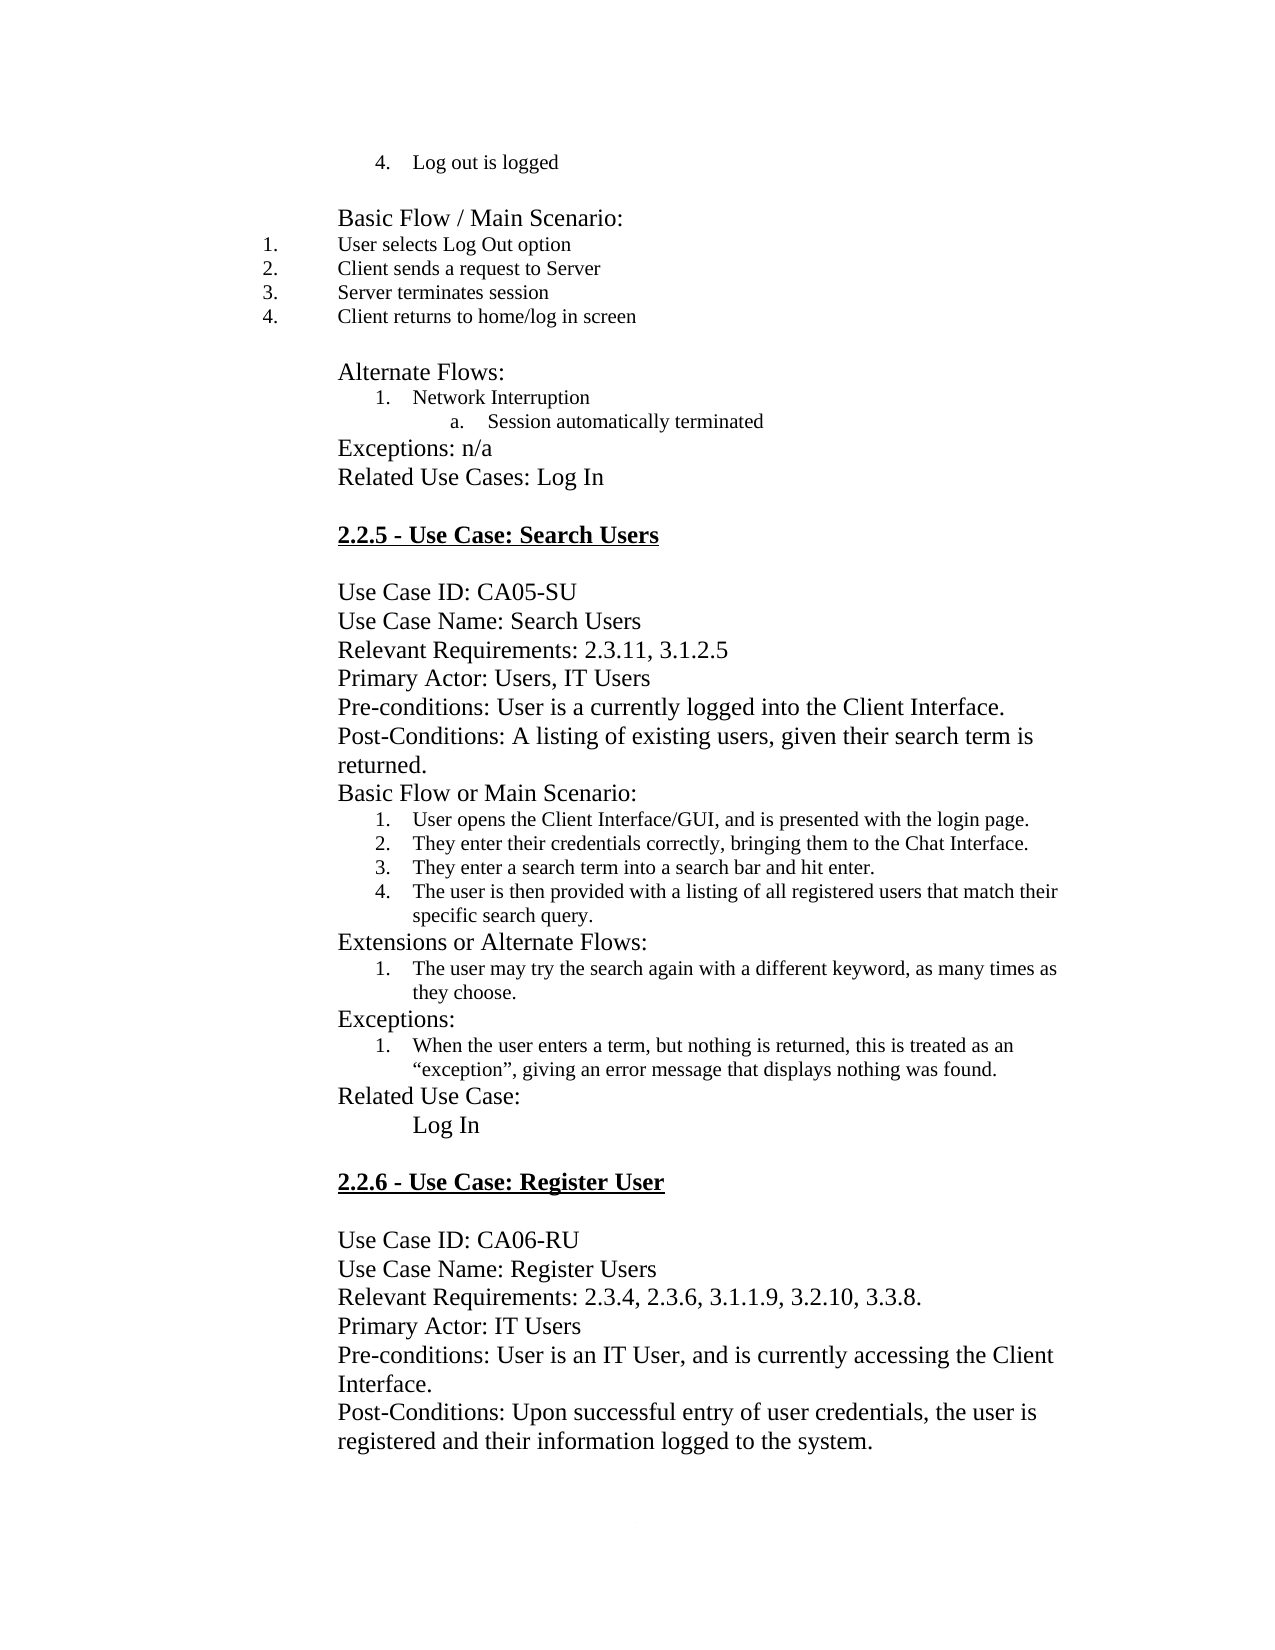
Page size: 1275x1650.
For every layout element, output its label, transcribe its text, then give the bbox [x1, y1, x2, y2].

text Use Case ID: CA05-SU [337, 577, 1087, 606]
list User opens the Client Interface/GUI, and is presented with the login page. [375, 807, 1087, 831]
text Use Case Name: Search Users [337, 606, 1087, 635]
text Related Use Case: [337, 1081, 1087, 1110]
text Relevant Requirements: 2.3.11, 3.1.2.5 [337, 635, 1087, 663]
text 2.2.6 - Use Case: Register User [337, 1167, 1087, 1196]
text Use Case Name: Register Users [337, 1254, 1087, 1282]
text Pre-conditions: User is an IT User, and is currently accessing the Client Interface. [337, 1340, 1087, 1397]
text Exceptions: [262, 1004, 1087, 1033]
text Exceptions: n/a [337, 433, 1087, 462]
list They enter their credentials correctly, bringing them to the Chat Interface. [375, 831, 1087, 855]
text Basic Flow / Main Scenario: [337, 203, 1087, 232]
text Primary Actor: Users, IT Users [337, 663, 1087, 692]
list They enter a search term into a search bar and hit enter. [375, 855, 1087, 879]
text Related Use Cases: Log In [337, 462, 1087, 491]
text Log In [337, 1110, 1087, 1139]
text Pre-conditions: User is a currently logged into the Client Interface. [337, 692, 1087, 721]
text Extensions or Alternate Flows: [337, 927, 1087, 956]
text Basic Flow or Main Scenario: [337, 778, 1087, 807]
list When the user enters a term, but nothing is returned, this is treated as an “exception”, giving an error message that displays nothing was found. [375, 1033, 1087, 1081]
text Post-Conditions: Upon successful entry of user credentials, the user is registered and their information logged to the system. [337, 1397, 1087, 1455]
list User selects Log Out option [262, 232, 1087, 256]
text Post-Conditions: A listing of existing users, given their search term is returned. [337, 721, 1087, 778]
text Alternate Flows: [337, 357, 1087, 385]
list Session automatically terminated [450, 409, 1087, 433]
list Client returns to home/log in screen [262, 304, 1087, 328]
text Use Case ID: CA06-RU [337, 1225, 1087, 1254]
list Network Interruption [262, 385, 1087, 409]
text Relevant Requirements: 2.3.4, 2.3.6, 3.1.1.9, 3.2.10, 3.3.8. [337, 1282, 1087, 1311]
list Server terminates session [262, 280, 1087, 304]
text 2.2.5 - Use Case: Search Users [337, 520, 1087, 577]
list Log out is logged [375, 150, 1087, 174]
list The user is then provided with a listing of all registered users that match their specific search query. [375, 879, 1087, 927]
list The user may try the search again with a different keyword, as many times as they choose. [375, 956, 1087, 1004]
text Primary Actor: IT Users [337, 1311, 1087, 1340]
list Client sends a request to Server [262, 256, 1087, 280]
